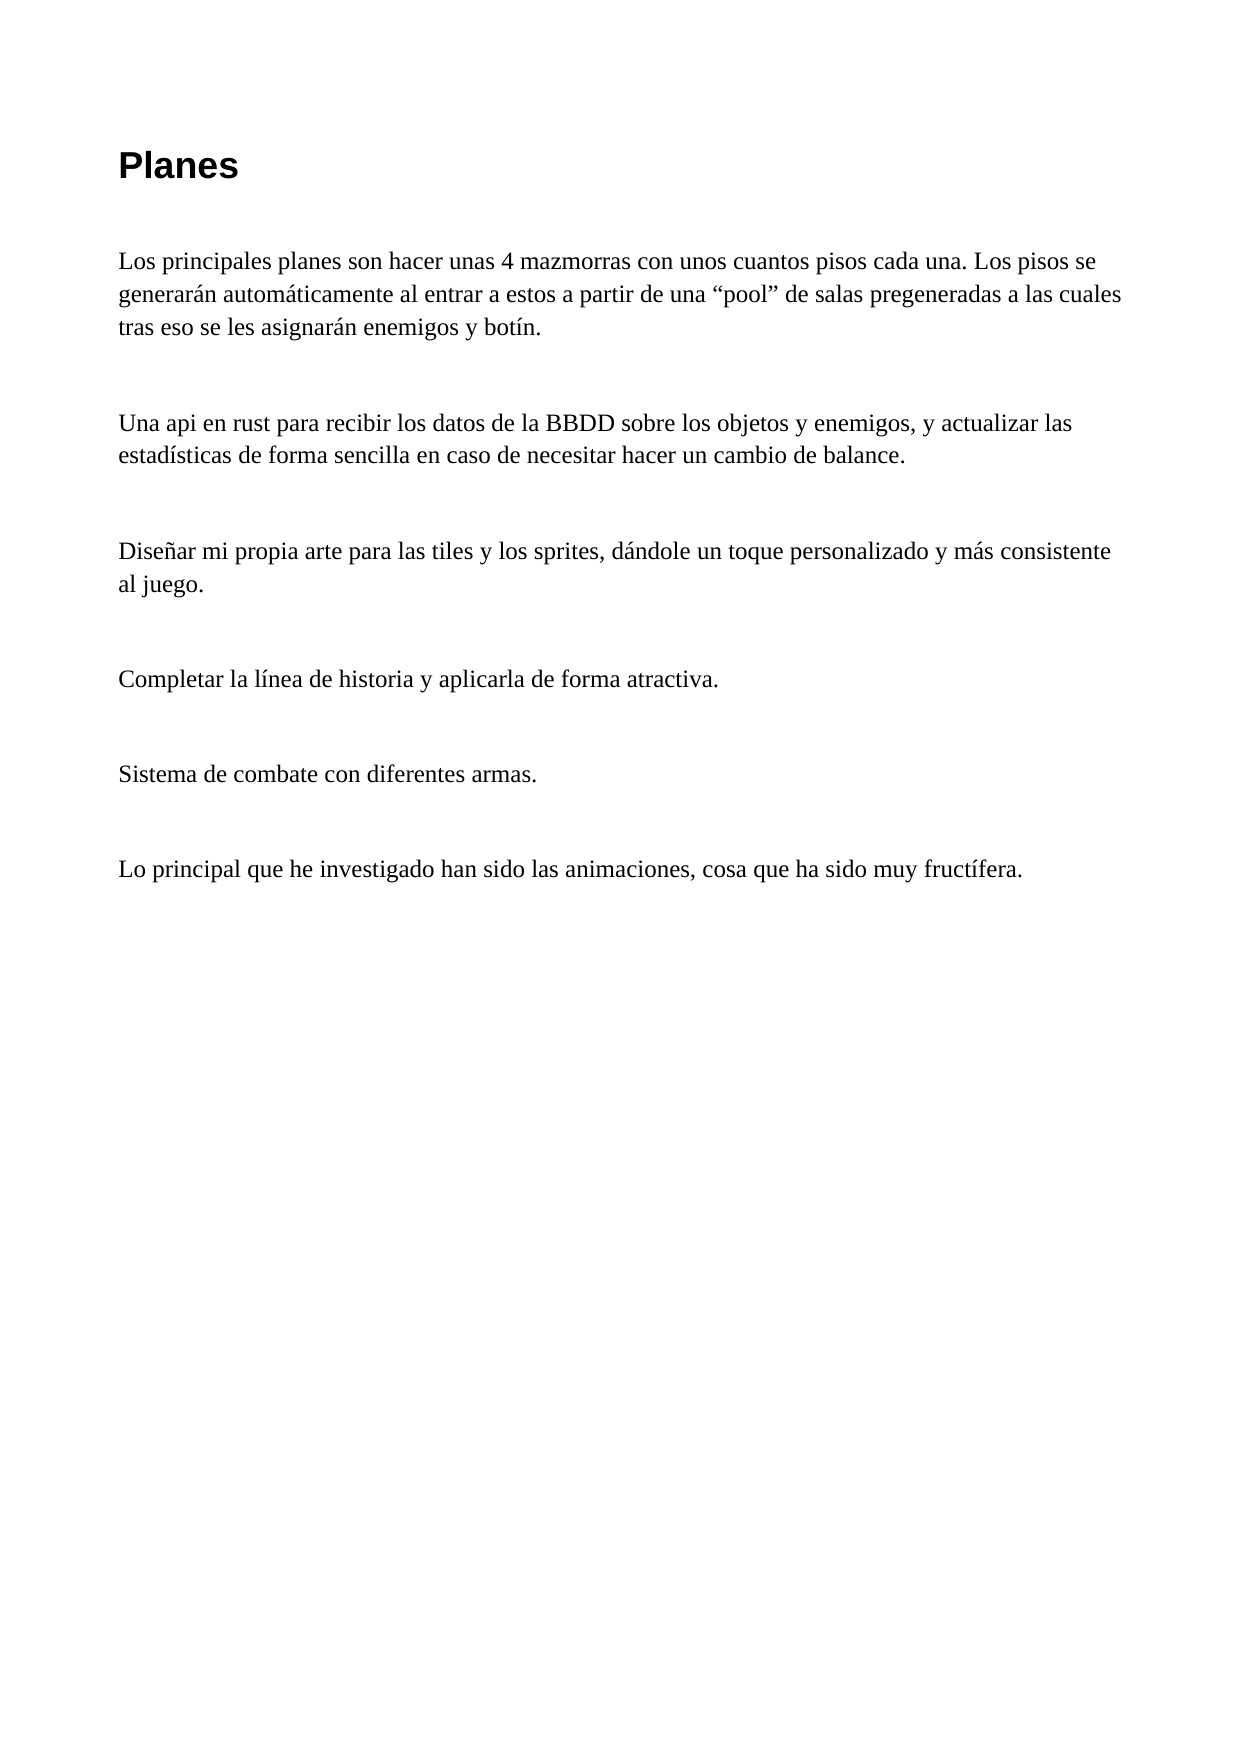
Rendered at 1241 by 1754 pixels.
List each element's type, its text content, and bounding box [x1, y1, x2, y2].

subtitle Planes [118, 143, 1122, 186]
text Una api en rust para recibir los datos de la BBDD sobre los objetos y enemigos, y actualizar las estadísticas de forma sencilla en caso de necesitar hacer un cambio de balance. [118, 408, 1122, 469]
text Sistema de combate con diferentes armas. [118, 759, 1122, 788]
text Los principales planes son hacer unas 4 mazmorras con unos cuantos pisos cada una. Los pisos se generarán automáticamente al entrar a estos a partir de una “pool” de salas pregeneradas a las cuales tras eso se les asignarán enemigos y botín. [118, 246, 1122, 341]
text Lo principal que he investigado han sido las animaciones, cosa que ha sido muy fructífera. [118, 854, 1122, 883]
text Completar la línea de historia y aplicarla de forma atractiva. [118, 664, 1122, 693]
text Diseñar mi propia arte para las tiles y los sprites, dándole un toque personalizado y más consistente al juego. [118, 536, 1122, 598]
